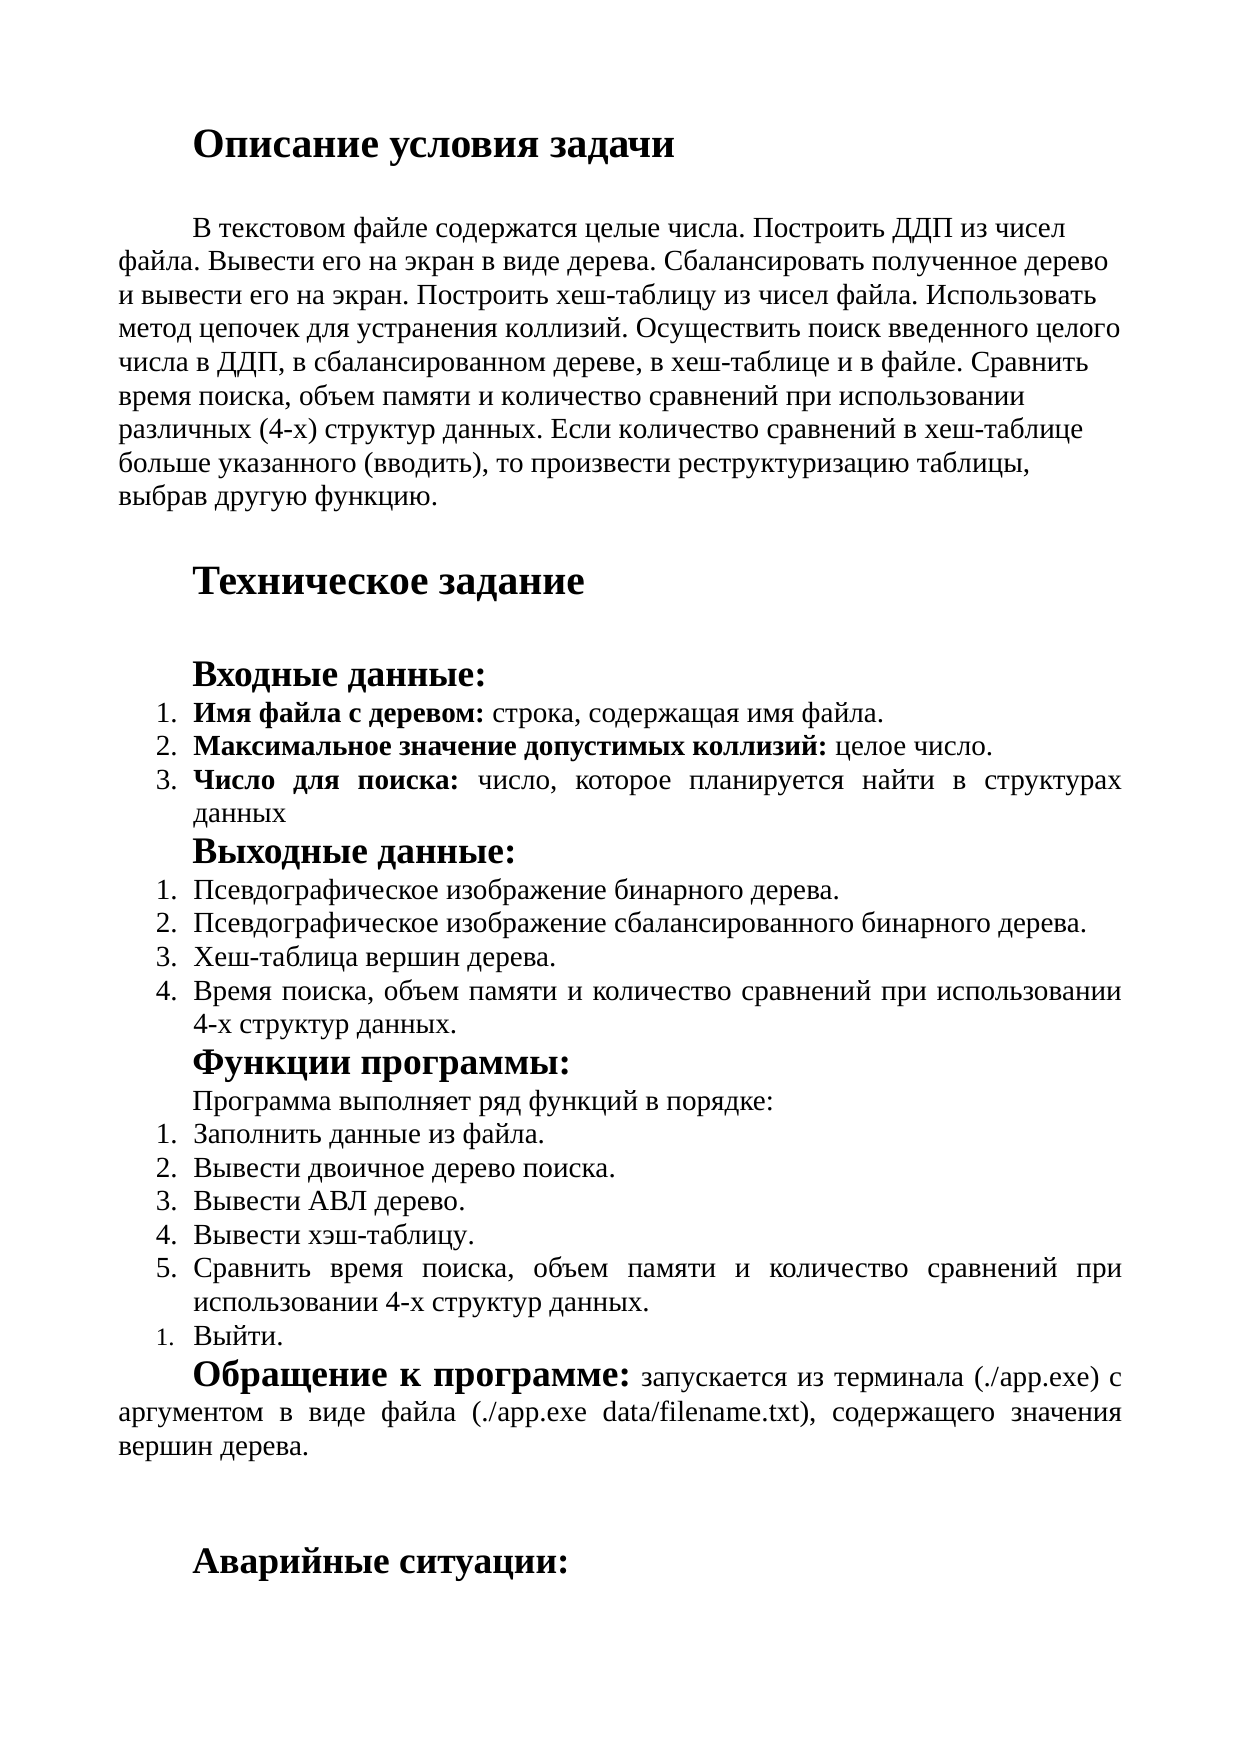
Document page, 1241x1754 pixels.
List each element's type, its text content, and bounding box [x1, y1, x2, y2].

list Псевдографическое изображение сбалансированного бинарного дерева. [156, 906, 1122, 939]
list Вывести АВЛ дерево. [156, 1183, 1122, 1217]
text Выходные данные: [118, 829, 1122, 872]
list Сравнить время поиска, объем памяти и количество сравнений при использовании 4-х структур данных. [156, 1251, 1122, 1318]
list Число для поиска: число, которое планируется найти в структурах данных [156, 762, 1122, 829]
list Имя файла с деревом: строка, содержащая имя файла. [156, 695, 1122, 728]
text Входные данные: [118, 652, 1122, 695]
list Максимальное значение допустимых коллизий: целое число. [156, 728, 1122, 762]
text Описание условия задачи [118, 118, 1122, 166]
list Псевдографическое изображение бинарного дерева. [156, 872, 1122, 906]
list Хеш-таблица вершин дерева. [156, 939, 1122, 973]
text Техническое задание [118, 556, 1122, 604]
list Заполнить данные из файла. [156, 1116, 1122, 1150]
text Функции программы: [118, 1040, 1122, 1083]
text Программа выполняет ряд функций в порядке: [118, 1083, 1122, 1116]
list Выйти. [156, 1318, 1122, 1351]
text Обращение к программе: запускается из терминала (./app.exe) с аргументом в виде файла (./app.exe data/filename.txt), содержащего значения вершин дерева. [118, 1351, 1122, 1461]
list Время поиска, объем памяти и количество сравнений при использовании 4-х структур данных. [156, 973, 1122, 1040]
list Вывести двоичное дерево поиска. [156, 1150, 1122, 1183]
text Аварийные ситуации: [118, 1538, 1122, 1581]
list Вывести хэш-таблицу. [156, 1217, 1122, 1251]
text В текстовом файле содержатся целые числа. Построить ДДП из чисел файла. Вывести его на экран в виде дерева. Сбалансировать полученное дерево и вывести его на экран. Построить хеш-таблицу из чисел файла. Использовать метод цепочек для устранения коллизий. Осуществить поиск введенного целого числа в ДДП, в сбалансированном дереве, в хеш-таблице и в файле. Сравнить время поиска, объем памяти и количество сравнений при использовании различных (4-х) структур данных. Если количество сравнений в хеш-таблице больше указанного (вводить), то произвести реструктуризацию таблицы, выбрав другую функцию. [118, 176, 1122, 512]
